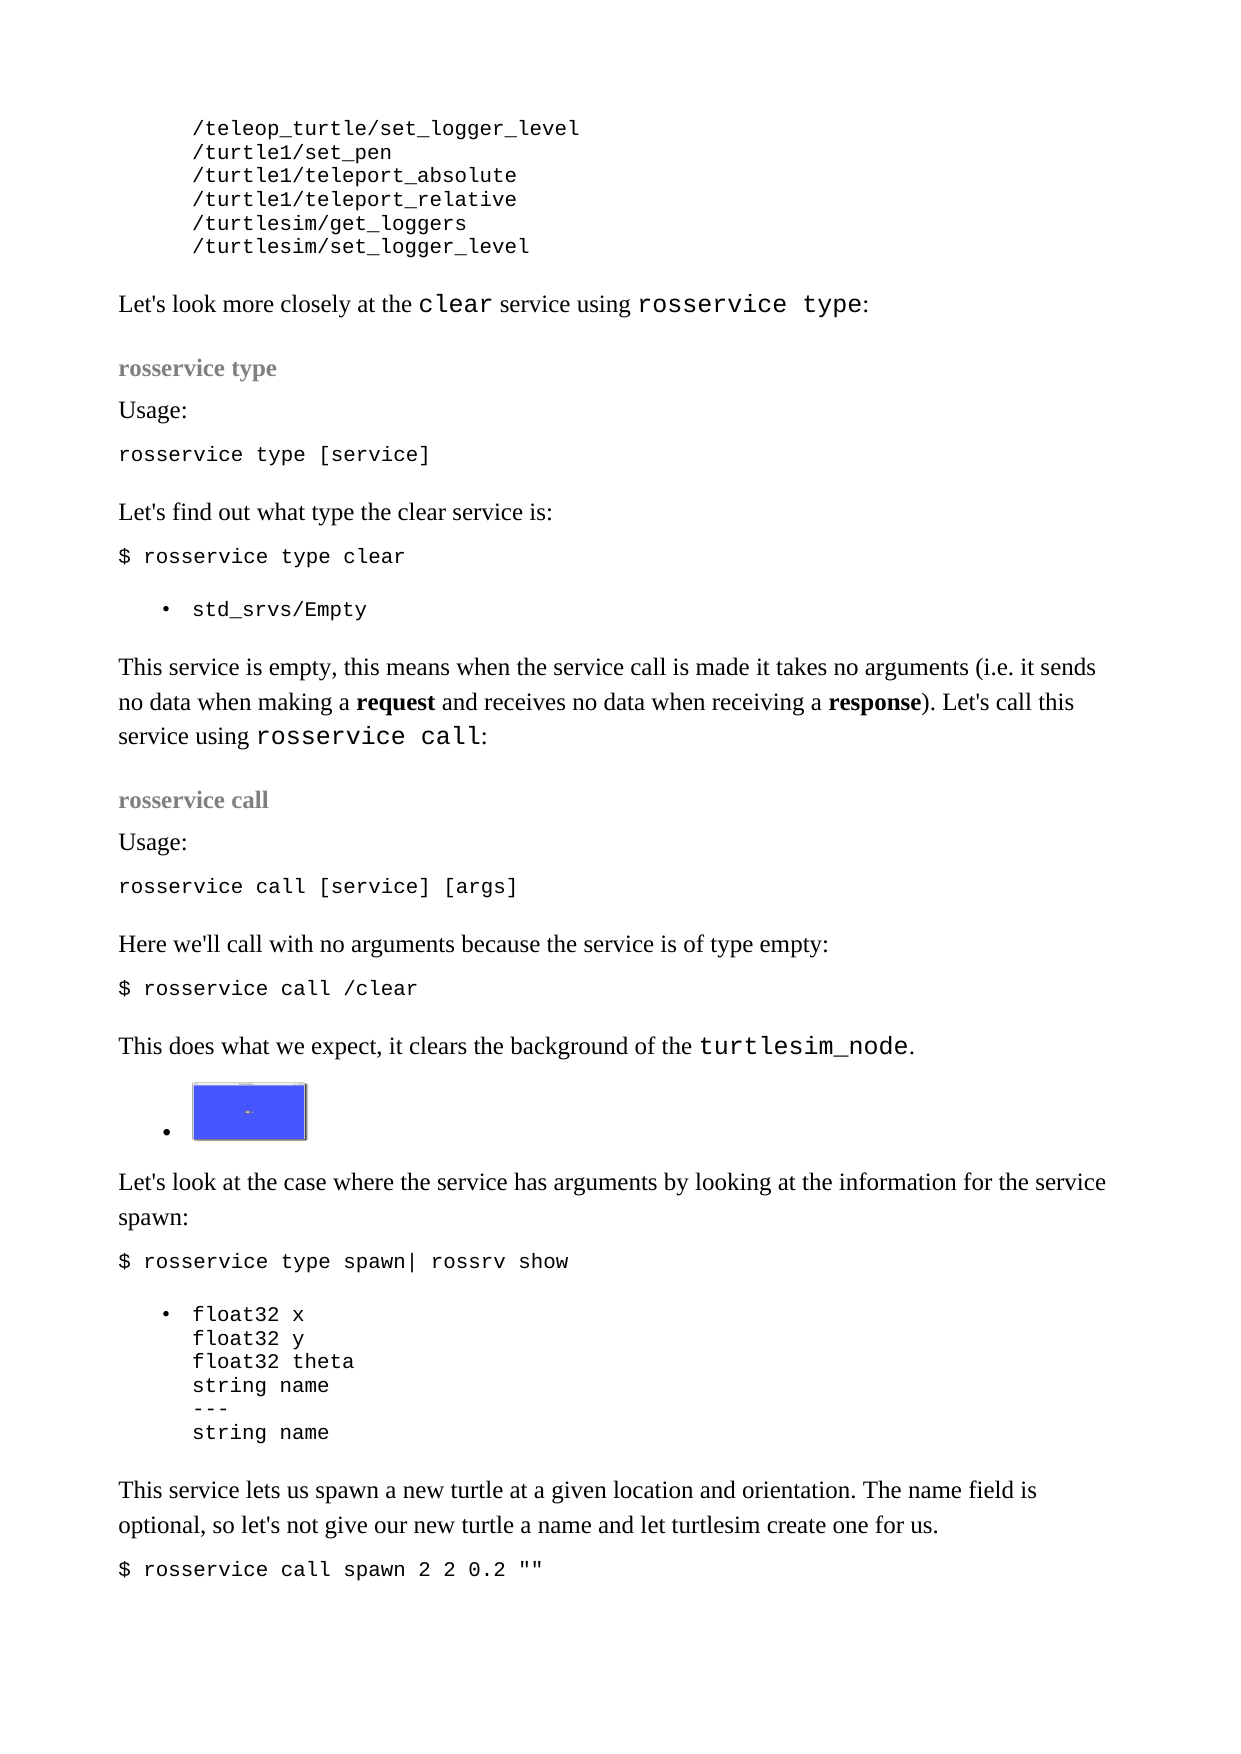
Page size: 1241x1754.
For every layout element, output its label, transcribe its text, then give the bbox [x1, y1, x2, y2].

text rosservice type [service] [118, 444, 1122, 467]
text This service lets us spawn a new turtle at a given location and orientation. The name field is optional, so let's not give our new turtle a name and let turtlesim create one for us. [118, 1475, 1122, 1538]
list std_srvs/Empty [162, 599, 1122, 623]
list /turtlesim/get_loggers [162, 213, 1122, 236]
list /turtlesim/set_logger_level [162, 236, 1122, 260]
text Usage: [118, 827, 1122, 855]
list /turtle1/teleport_relative [162, 189, 1122, 213]
list string name [162, 1422, 1122, 1446]
list float32 theta [162, 1351, 1122, 1375]
text rosservice call [service] [args] [118, 876, 1122, 899]
list float32 x [162, 1304, 1122, 1327]
list float32 y [162, 1327, 1122, 1351]
subtitle rosservice type [118, 353, 1122, 382]
text Let's look more closely at the clear service using rosservice type: [118, 289, 1122, 320]
text $ rosservice call /clear [118, 978, 1122, 1001]
list /turtle1/set_pen [162, 142, 1122, 165]
text $ rosservice type spawn| rossrv show [118, 1251, 1122, 1274]
text $ rosservice type clear [118, 546, 1122, 570]
text Here we'll call with no arguments because the service is of type empty: [118, 929, 1122, 957]
text Let's find out what type the clear service is: [118, 497, 1122, 526]
subtitle rosservice call [118, 785, 1122, 814]
list string name [162, 1375, 1122, 1398]
text $ rosservice call spawn 2 2 0.2 "" [118, 1559, 1122, 1582]
text This does what we expect, it clears the background of the turtlesim_node. [118, 1031, 1122, 1062]
text This service is empty, this means when the service call is made it takes no arguments (i.e. it sends no data when making a request and receives no data when receiving a response). Let's call this service using rosservice call: [118, 652, 1122, 752]
picture [191, 1082, 310, 1142]
text Let's look at the case where the service has arguments by looking at the information for the service spawn: [118, 1167, 1122, 1230]
list /turtle1/teleport_absolute [162, 165, 1122, 189]
list /teleop_turtle/set_logger_level [162, 118, 1122, 142]
list --- [162, 1398, 1122, 1422]
text Usage: [118, 395, 1122, 423]
